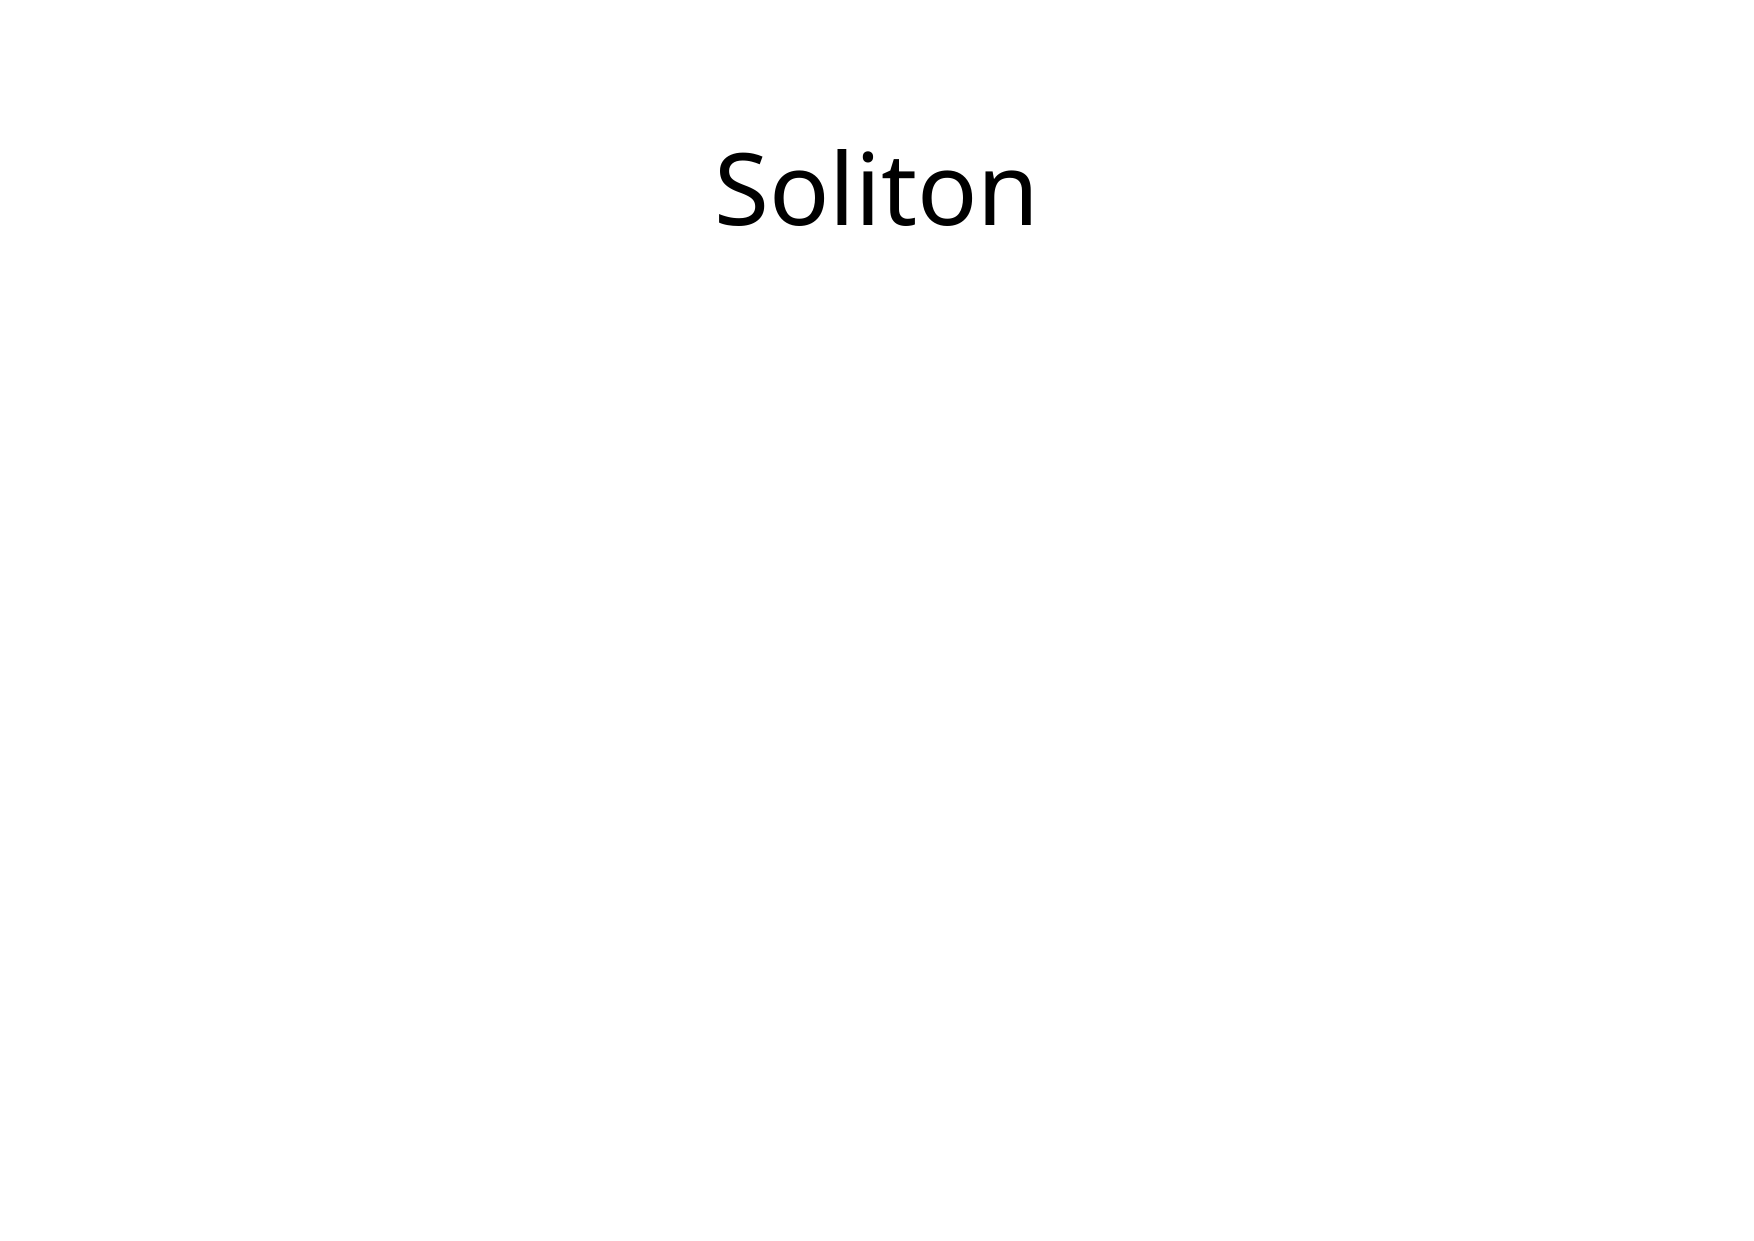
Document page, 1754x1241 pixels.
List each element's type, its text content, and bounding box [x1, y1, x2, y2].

text Soliton [118, 118, 1636, 254]
